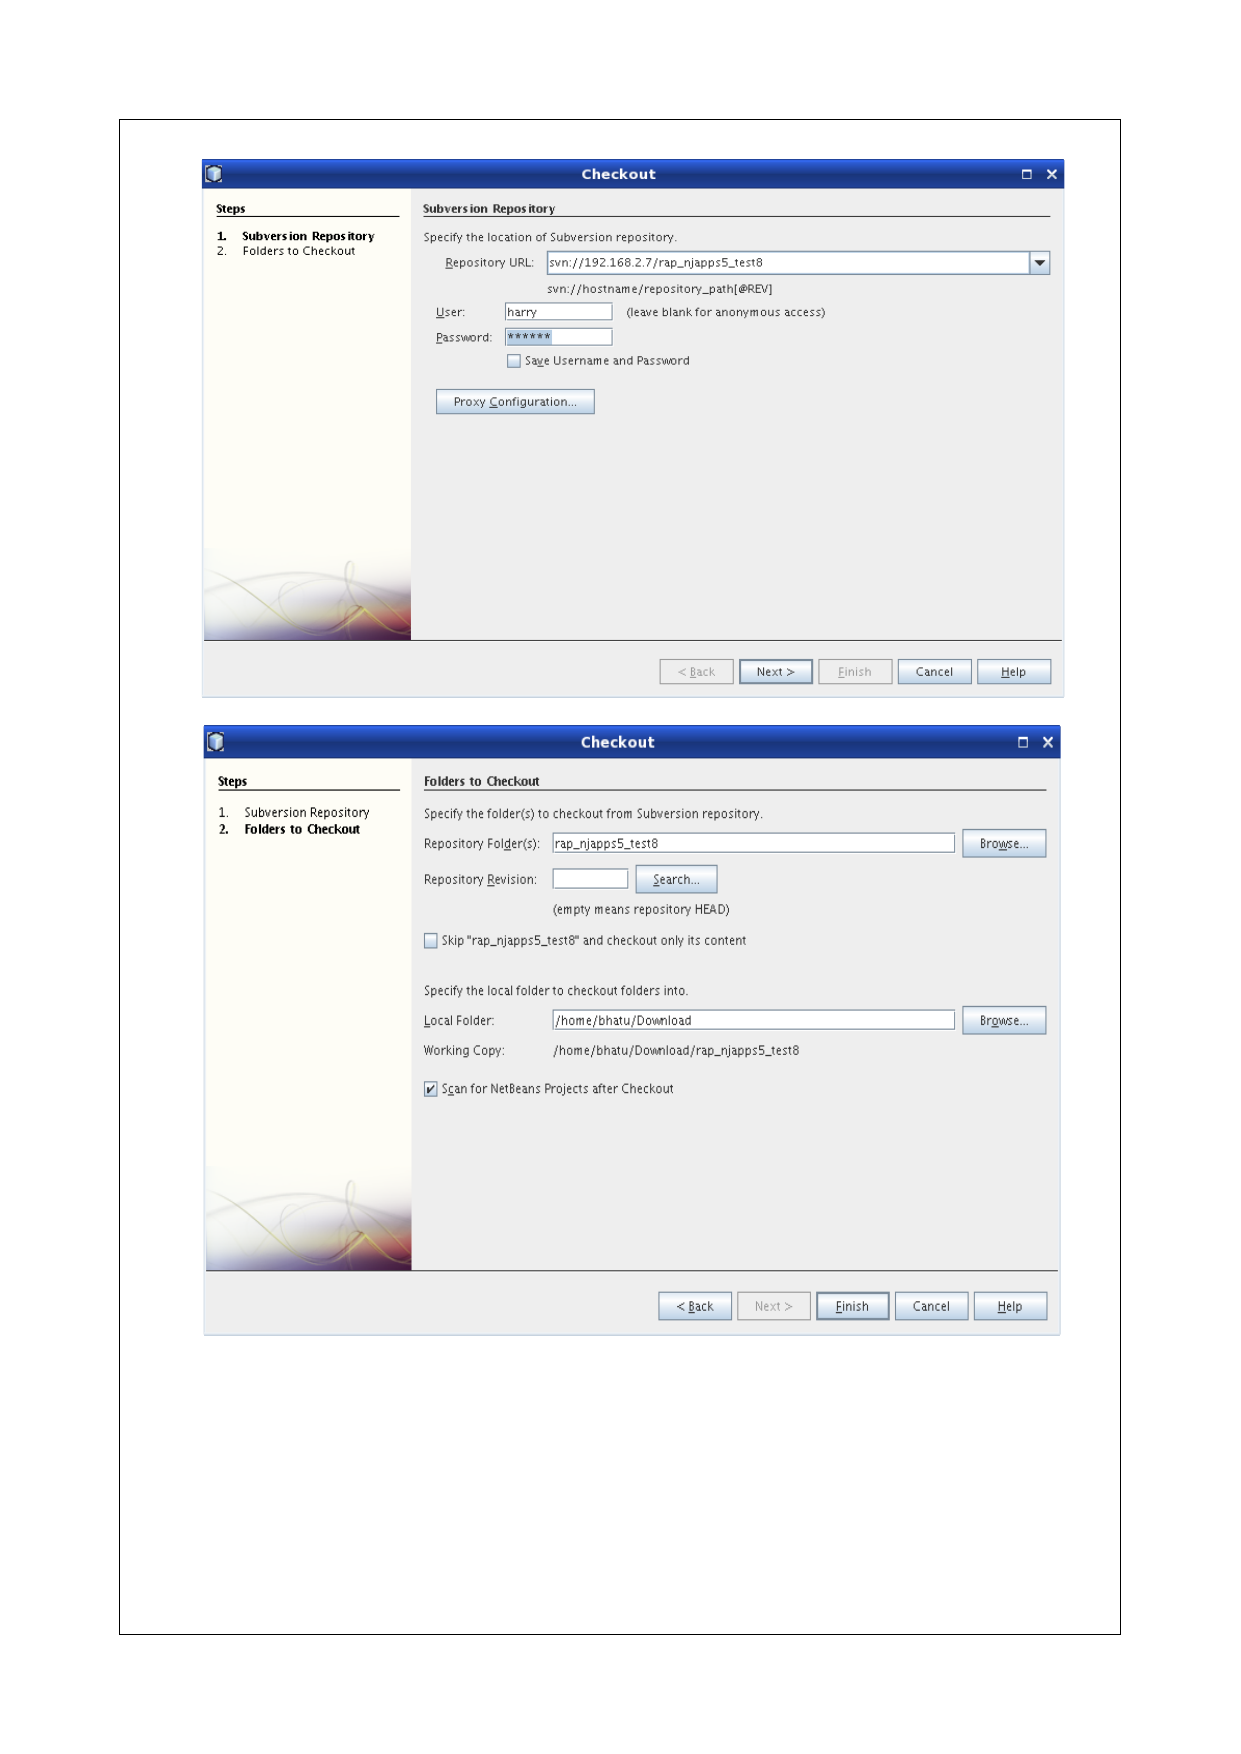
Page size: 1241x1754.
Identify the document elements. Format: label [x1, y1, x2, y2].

picture [203, 725, 1061, 1336]
picture [201, 159, 1065, 698]
